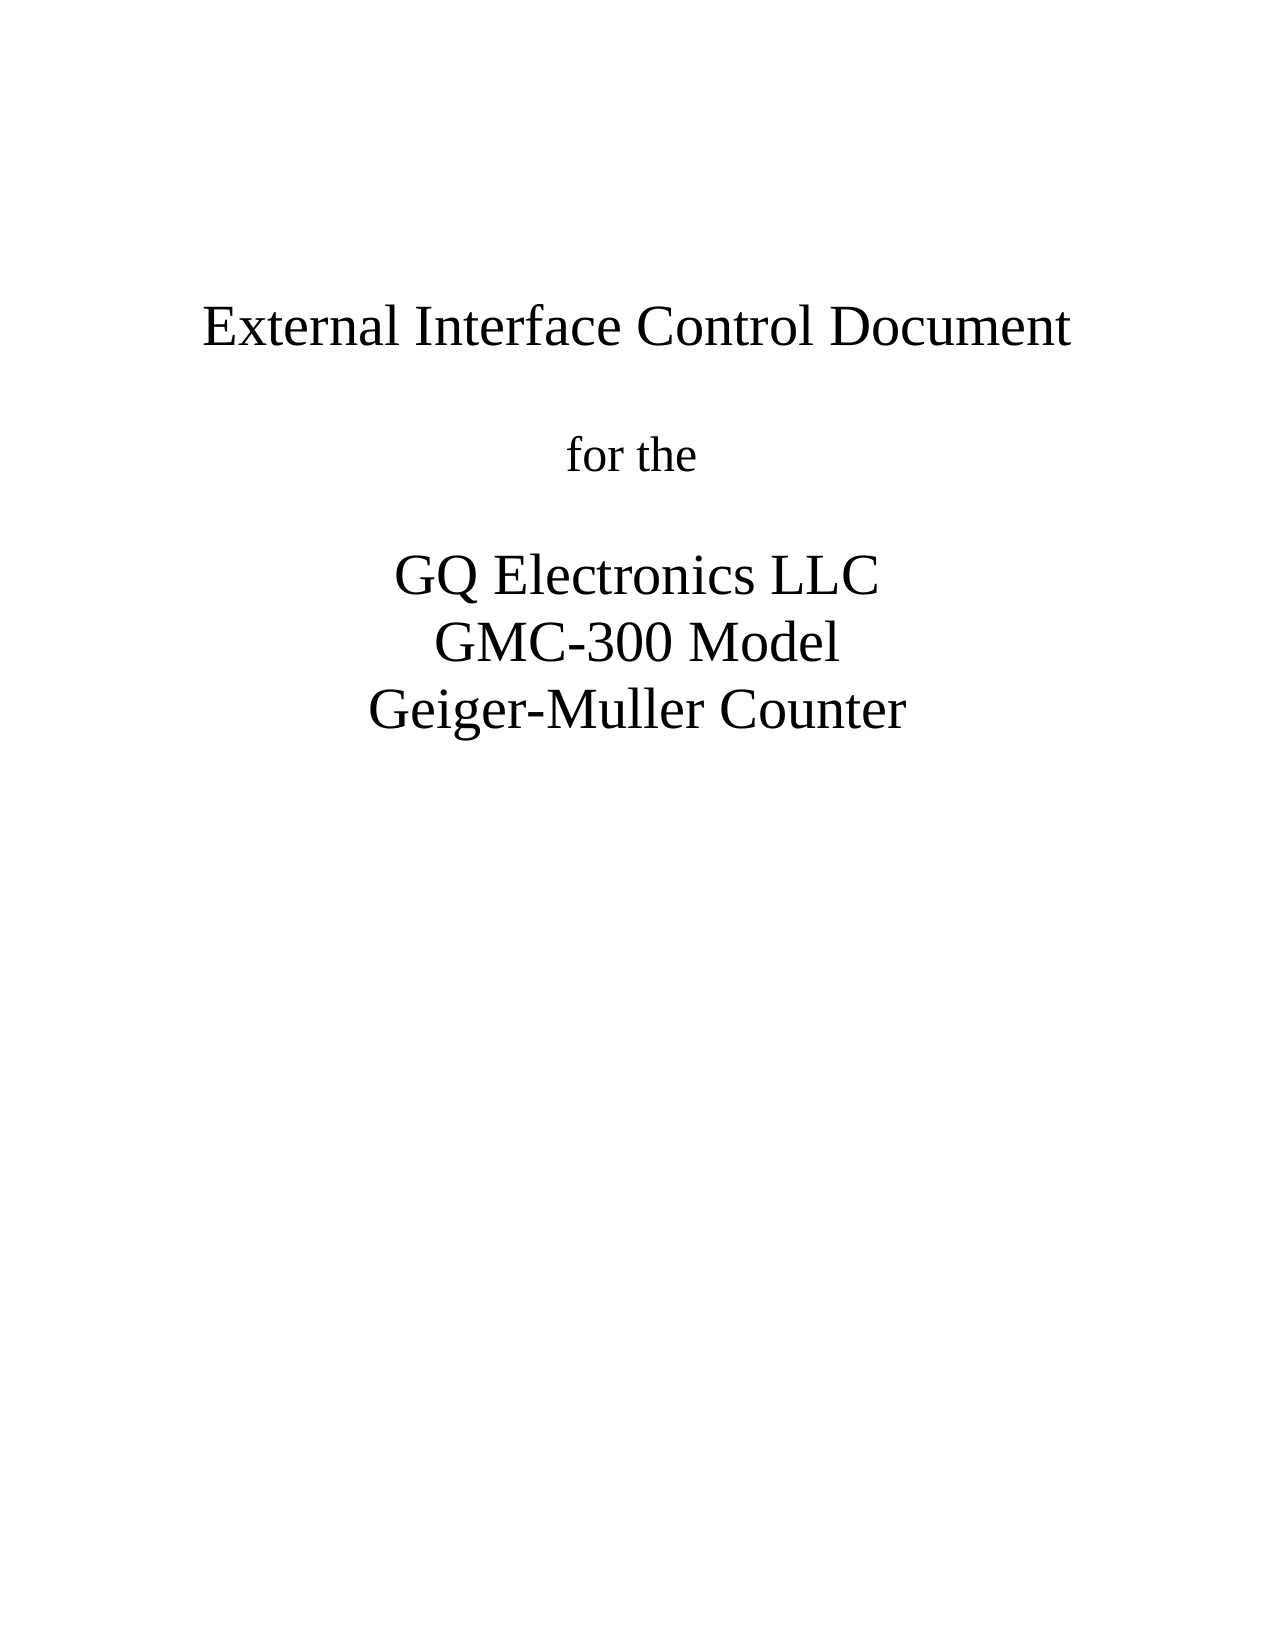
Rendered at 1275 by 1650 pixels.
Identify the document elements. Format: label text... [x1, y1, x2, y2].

text GMC-300 Model [118, 607, 1157, 674]
text for the [118, 425, 1157, 482]
text GQ Electronics LLC [118, 540, 1157, 607]
text Geiger-Muller Counter [118, 674, 1157, 741]
text External Interface Control Document [118, 291, 1157, 358]
